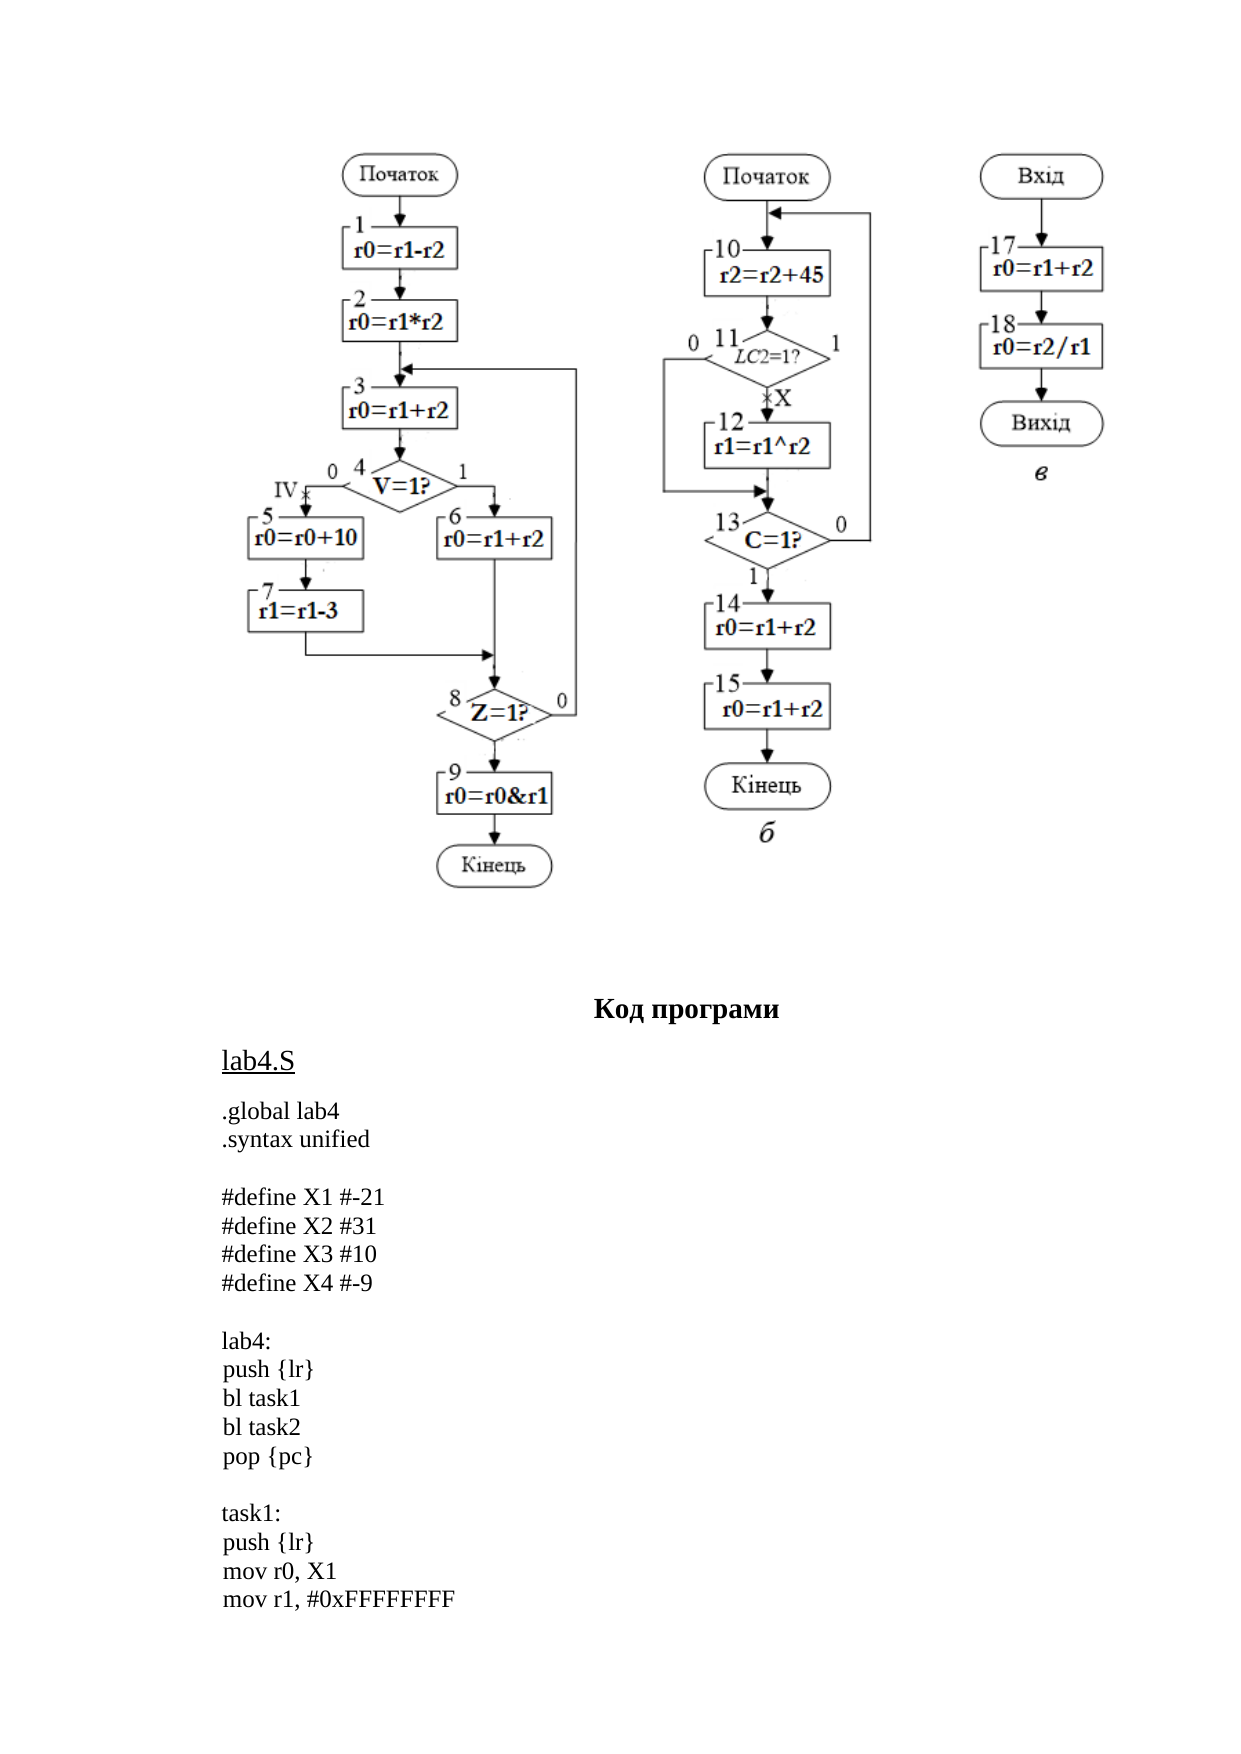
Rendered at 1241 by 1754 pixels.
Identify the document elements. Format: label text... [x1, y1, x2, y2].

text push {lr} [148, 1527, 1152, 1556]
text bl task2 [148, 1412, 1152, 1441]
text Код програми [148, 991, 1152, 1024]
text pop {pc} [148, 1441, 1152, 1469]
text lab4.S [148, 1043, 1152, 1077]
text .syntax unified [148, 1124, 1152, 1153]
text .global lab4 [148, 1096, 1152, 1124]
text bl task1 [148, 1383, 1152, 1412]
text mov r0, X1 [148, 1556, 1152, 1584]
text task1: [148, 1498, 1152, 1527]
text mov r1, #0xFFFFFFFF [148, 1584, 1152, 1613]
text push {lr} [148, 1354, 1152, 1383]
text #define X3 #10 [148, 1239, 1152, 1268]
text lab4: [148, 1326, 1152, 1354]
text #define X2 #31 [148, 1211, 1152, 1239]
text #define X1 #-21 [148, 1182, 1152, 1211]
text #define X4 #-9 [148, 1268, 1152, 1297]
